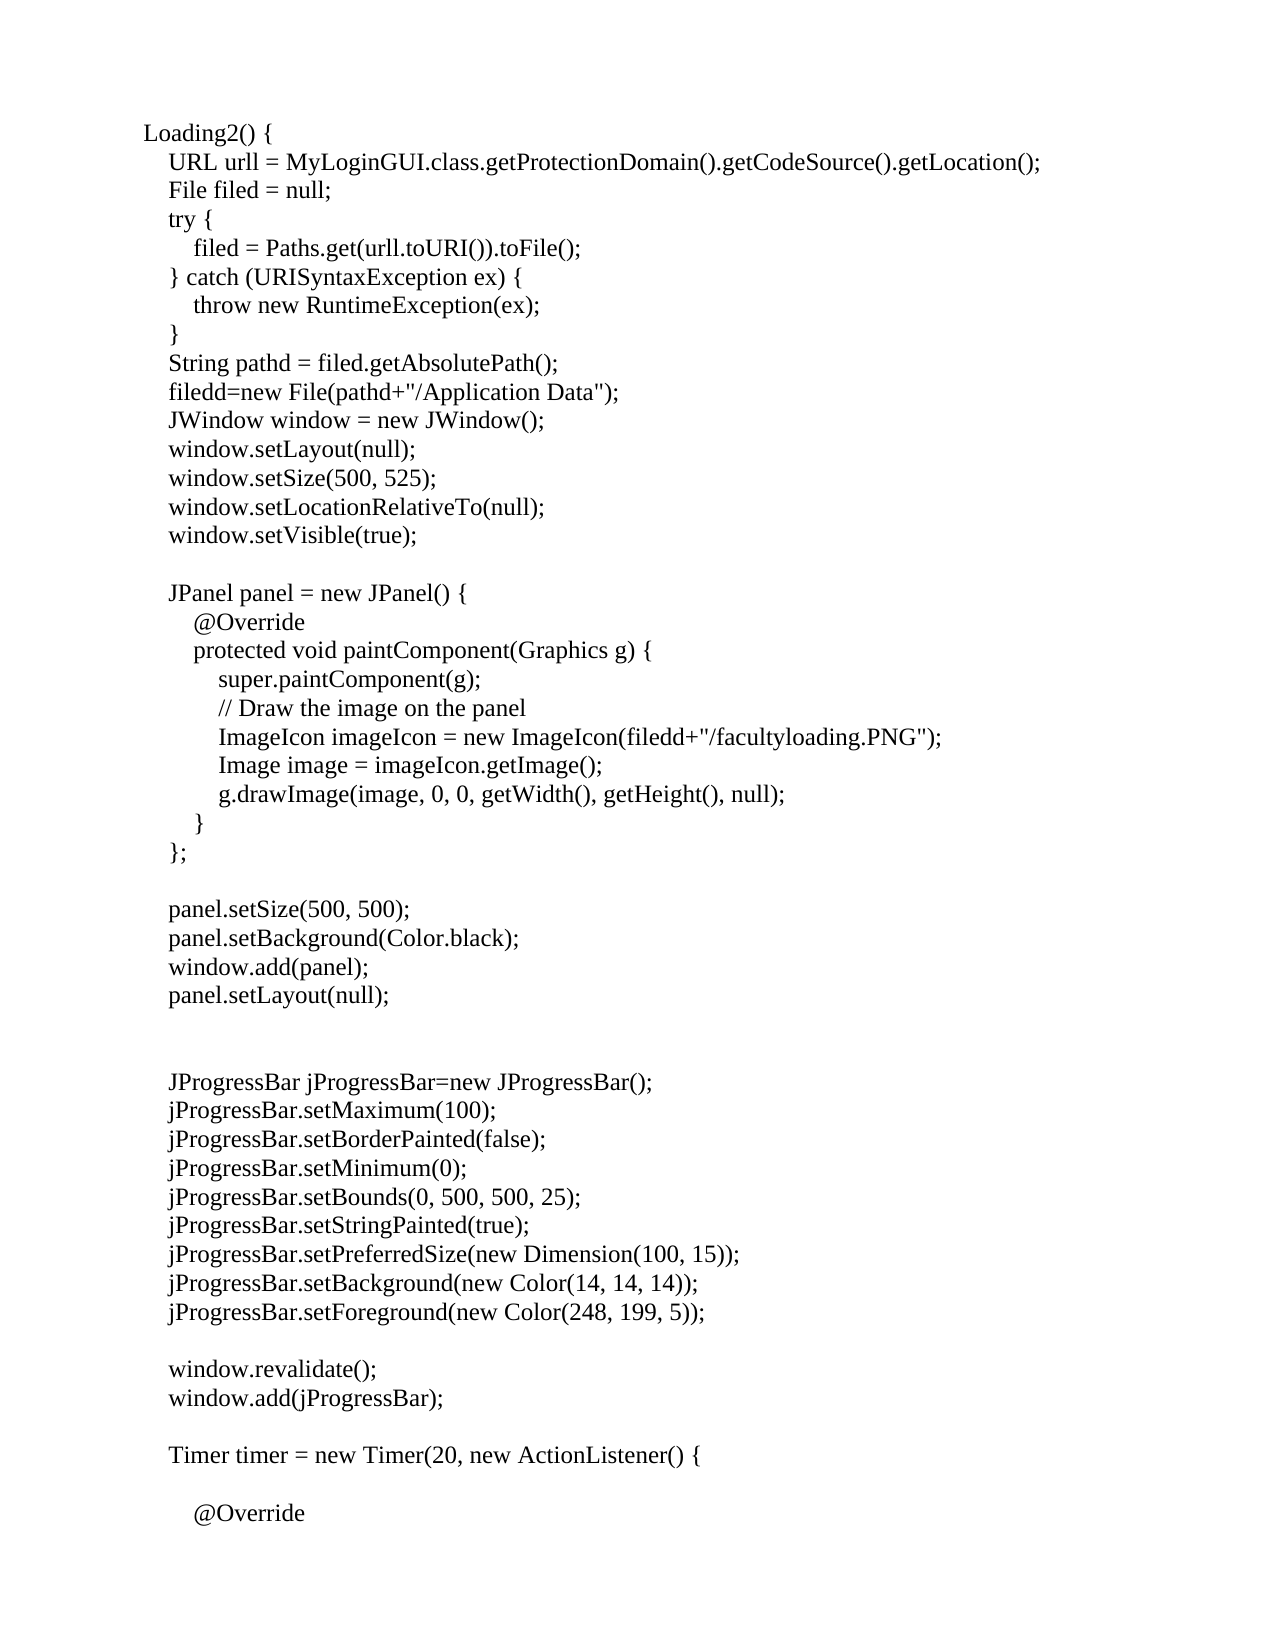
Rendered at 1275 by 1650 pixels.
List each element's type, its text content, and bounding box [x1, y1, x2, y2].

text jProgressBar.setForeground(new Color(248, 199, 5)); [118, 1297, 1157, 1326]
text throw new RuntimeException(ex); [118, 291, 1157, 319]
text super.paintComponent(g); [118, 664, 1157, 693]
text String pathd = filed.getAbsolutePath(); [118, 348, 1157, 377]
text Image image = imageIcon.getImage(); [118, 751, 1157, 779]
text window.revalidate(); [118, 1354, 1157, 1383]
text JPanel panel = new JPanel() { [118, 578, 1157, 607]
text filedd=new File(pathd+"/Application Data"); [118, 377, 1157, 406]
text try { [118, 204, 1157, 233]
text window.setSize(500, 525); [118, 463, 1157, 492]
text panel.setLayout(null); [118, 981, 1157, 1009]
text panel.setSize(500, 500); [118, 894, 1157, 923]
text Timer timer = new Timer(20, new ActionListener() { [118, 1441, 1157, 1469]
text } catch (URISyntaxException ex) { [118, 262, 1157, 291]
text @Override [118, 607, 1157, 636]
text JWindow window = new JWindow(); [118, 406, 1157, 434]
text ImageIcon imageIcon = new ImageIcon(filedd+"/facultyloading.PNG"); [118, 722, 1157, 751]
text jProgressBar.setMinimum(0); [118, 1153, 1157, 1182]
text JProgressBar jProgressBar=new JProgressBar(); [118, 1067, 1157, 1096]
text } [118, 319, 1157, 348]
text window.setLayout(null); [118, 434, 1157, 463]
text window.setVisible(true); [118, 521, 1157, 549]
text }; [118, 837, 1157, 866]
text jProgressBar.setPreferredSize(new Dimension(100, 15)); [118, 1239, 1157, 1268]
text Loading2() { [118, 118, 1157, 147]
text @Override [118, 1498, 1157, 1527]
text protected void paintComponent(Graphics g) { [118, 636, 1157, 664]
text File filed = null; [118, 176, 1157, 204]
text jProgressBar.setStringPainted(true); [118, 1211, 1157, 1239]
text g.drawImage(image, 0, 0, getWidth(), getHeight(), null); [118, 779, 1157, 808]
text filed = Paths.get(urll.toURI()).toFile(); [118, 233, 1157, 262]
text // Draw the image on the panel [118, 693, 1157, 722]
text window.add(panel); [118, 952, 1157, 981]
text URL urll = MyLoginGUI.class.getProtectionDomain().getCodeSource().getLocation(); [118, 147, 1157, 176]
text jProgressBar.setBorderPainted(false); [118, 1124, 1157, 1153]
text jProgressBar.setBackground(new Color(14, 14, 14)); [118, 1268, 1157, 1297]
text jProgressBar.setBounds(0, 500, 500, 25); [118, 1182, 1157, 1211]
text window.add(jProgressBar); [118, 1383, 1157, 1412]
text panel.setBackground(Color.black); [118, 923, 1157, 952]
text jProgressBar.setMaximum(100); [118, 1096, 1157, 1124]
text } [118, 808, 1157, 837]
text window.setLocationRelativeTo(null); [118, 492, 1157, 521]
